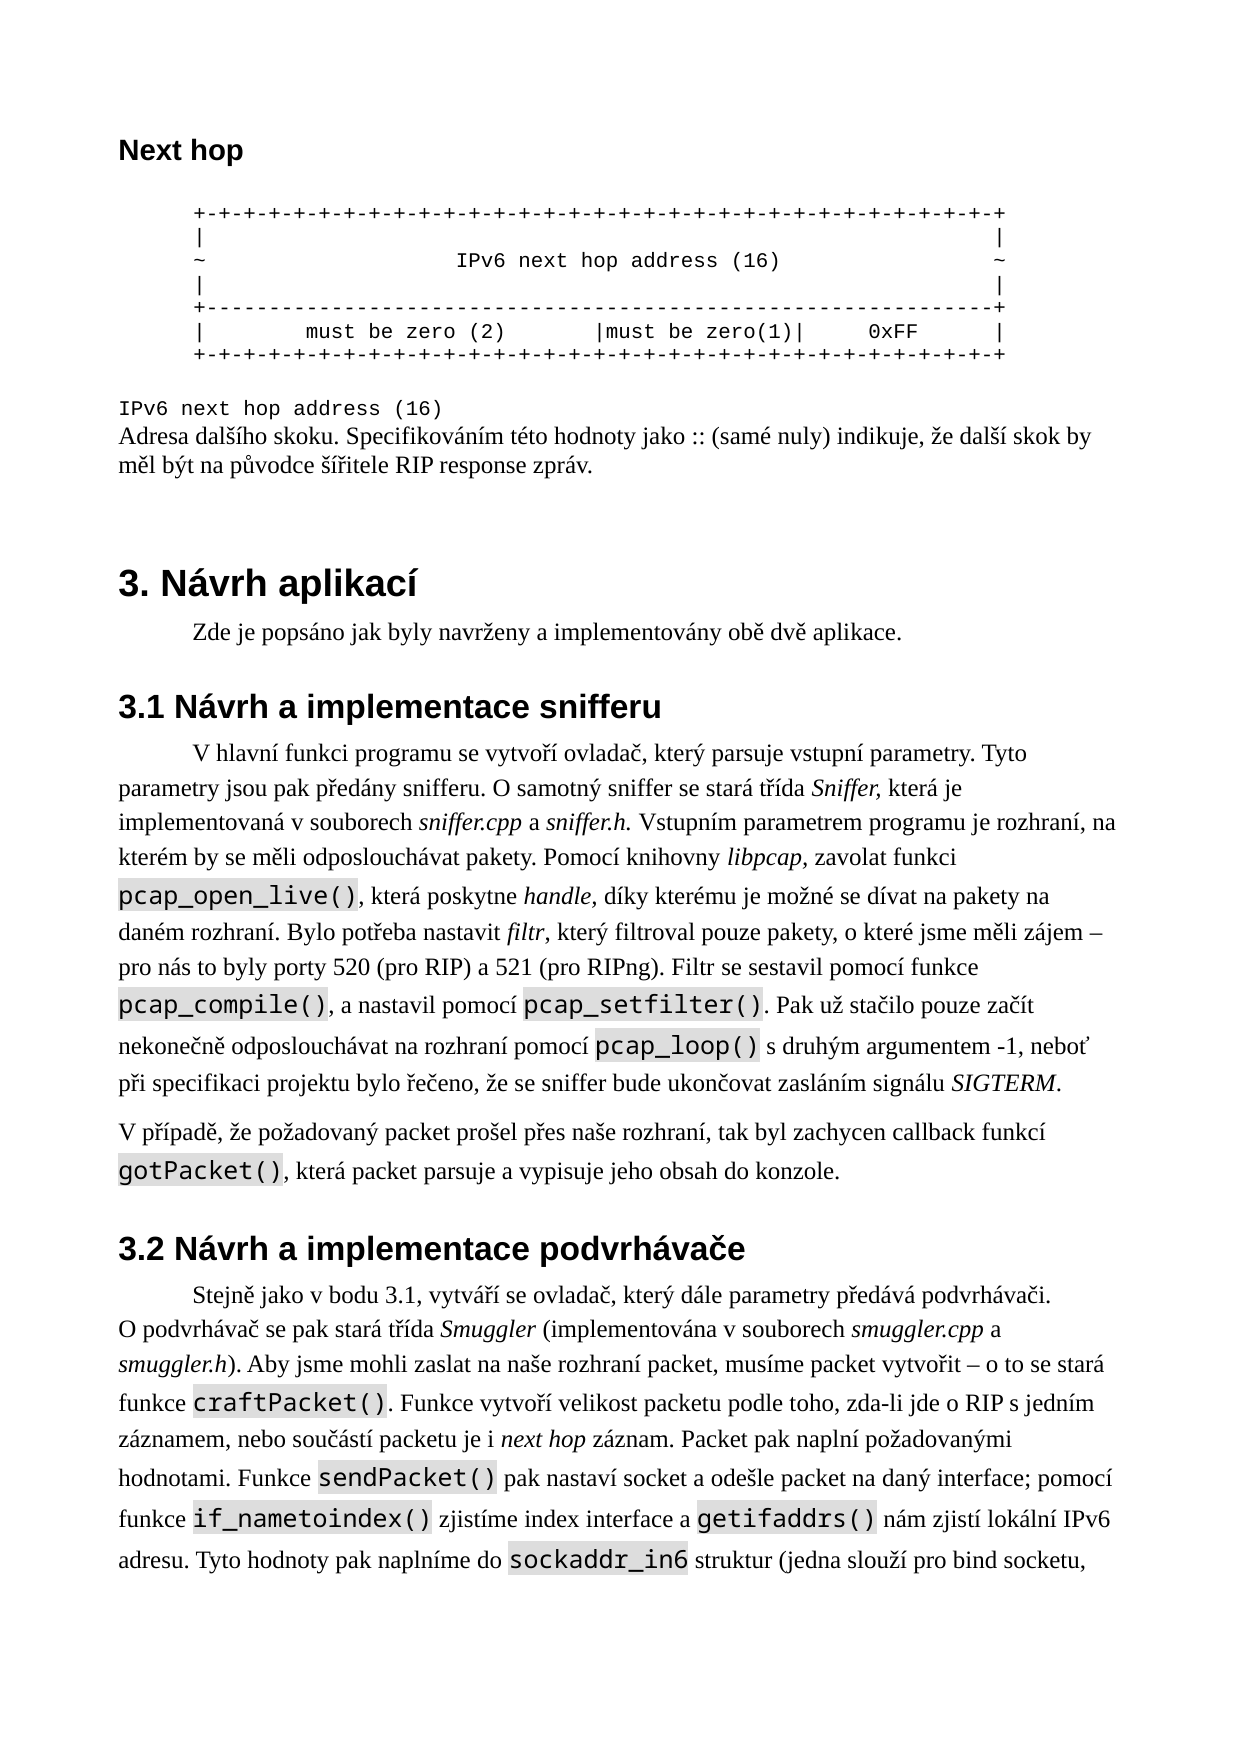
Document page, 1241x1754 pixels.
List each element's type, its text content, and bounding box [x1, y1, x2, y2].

subtitle 3.1 Návrh a implementace snifferu [118, 687, 1122, 726]
text | | [118, 273, 1122, 297]
text | must be zero (2) |must be zero(1)| 0xFF | [118, 321, 1122, 344]
text IPv6 next hop address (16) [118, 398, 1122, 421]
text | | [118, 226, 1122, 250]
subtitle 3. Návrh aplikací [118, 561, 1122, 605]
text +-+-+-+-+-+-+-+-+-+-+-+-+-+-+-+-+-+-+-+-+-+-+-+-+-+-+-+-+-+-+-+-+ [118, 344, 1122, 368]
text Stejně jako v bodu 3.1, vytváří se ovladač, který dále parametry předává podvrhávači. O podvrhávač se pak stará třída Smuggler (implementována v souborech smuggler.cpp a smuggler.h). Aby jsme mohli zaslat na naše rozhraní packet, musíme packet vytvořit – o to se stará funkce craftPacket(). Funkce vytvoří velikost packetu podle toho, zda-li jde o RIP s jedním záznamem, nebo součástí packetu je i next hop záznam. Packet pak naplní požadovanými hodnotami. Funkce sendPacket() pak nastaví socket a odešle packet na daný interface; pomocí funkce if_nametoindex() zjistíme index interface a getifaddrs() nám zjistí lokální IPv6 adresu. Tyto hodnoty pak naplníme do sockaddr_in6 struktur (jedna slouží pro bind socketu, [118, 1280, 1122, 1575]
text Adresa dalšího skoku. Specifikováním této hodnoty jako :: (samé nuly) indikuje, že další skok by měl být na původce šířitele RIP response zpráv. [118, 421, 1122, 479]
subtitle 3.2 Návrh a implementace podvrhávače [118, 1229, 1122, 1267]
text +---------------------------------------------------------------+ [118, 297, 1122, 321]
text +-+-+-+-+-+-+-+-+-+-+-+-+-+-+-+-+-+-+-+-+-+-+-+-+-+-+-+-+-+-+-+-+ [118, 203, 1122, 226]
text ~ IPv6 next hop address (16) ~ [118, 250, 1122, 273]
text V případě, že požadovaný packet prošel přes naše rozhraní, tak byl zachycen callback funkcí gotPacket(), která packet parsuje a vypisuje jeho obsah do konzole. [118, 1117, 1122, 1186]
text V hlavní funkci programu se vytvoří ovladač, který parsuje vstupní parametry. Tyto parametry jsou pak předány snifferu. O samotný sniffer se stará třída Sniffer, která je implementovaná v souborech sniffer.cpp a sniffer.h. Vstupním parametrem programu je rozhraní, na kterém by se měli odposlouchávat pakety. Pomocí knihovny libpcap, zavolat funkci pcap_open_live(), která poskytne handle, díky kterému je možné se dívat na pakety na daném rozhraní. Bylo potřeba nastavit filtr, který filtroval pouze pakety, o které jsme měli zájem – pro nás to byly porty 520 (pro RIP) a 521 (pro RIPng). Filtr se sestavil pomocí funkce pcap_compile(), a nastavil pomocí pcap_setfilter(). Pak už stačilo pouze začít nekonečně odposlouchávat na rozhraní pomocí pcap_loop() s druhým argumentem -1, neboť při specifikaci projektu bylo řečeno, že se sniffer bude ukončovat zasláním signálu SIGTERM. [118, 738, 1122, 1097]
text Zde je popsáno jak byly navrženy a implementovány obě dvě aplikace. [118, 617, 1122, 646]
subtitle Next hop [118, 133, 1122, 166]
